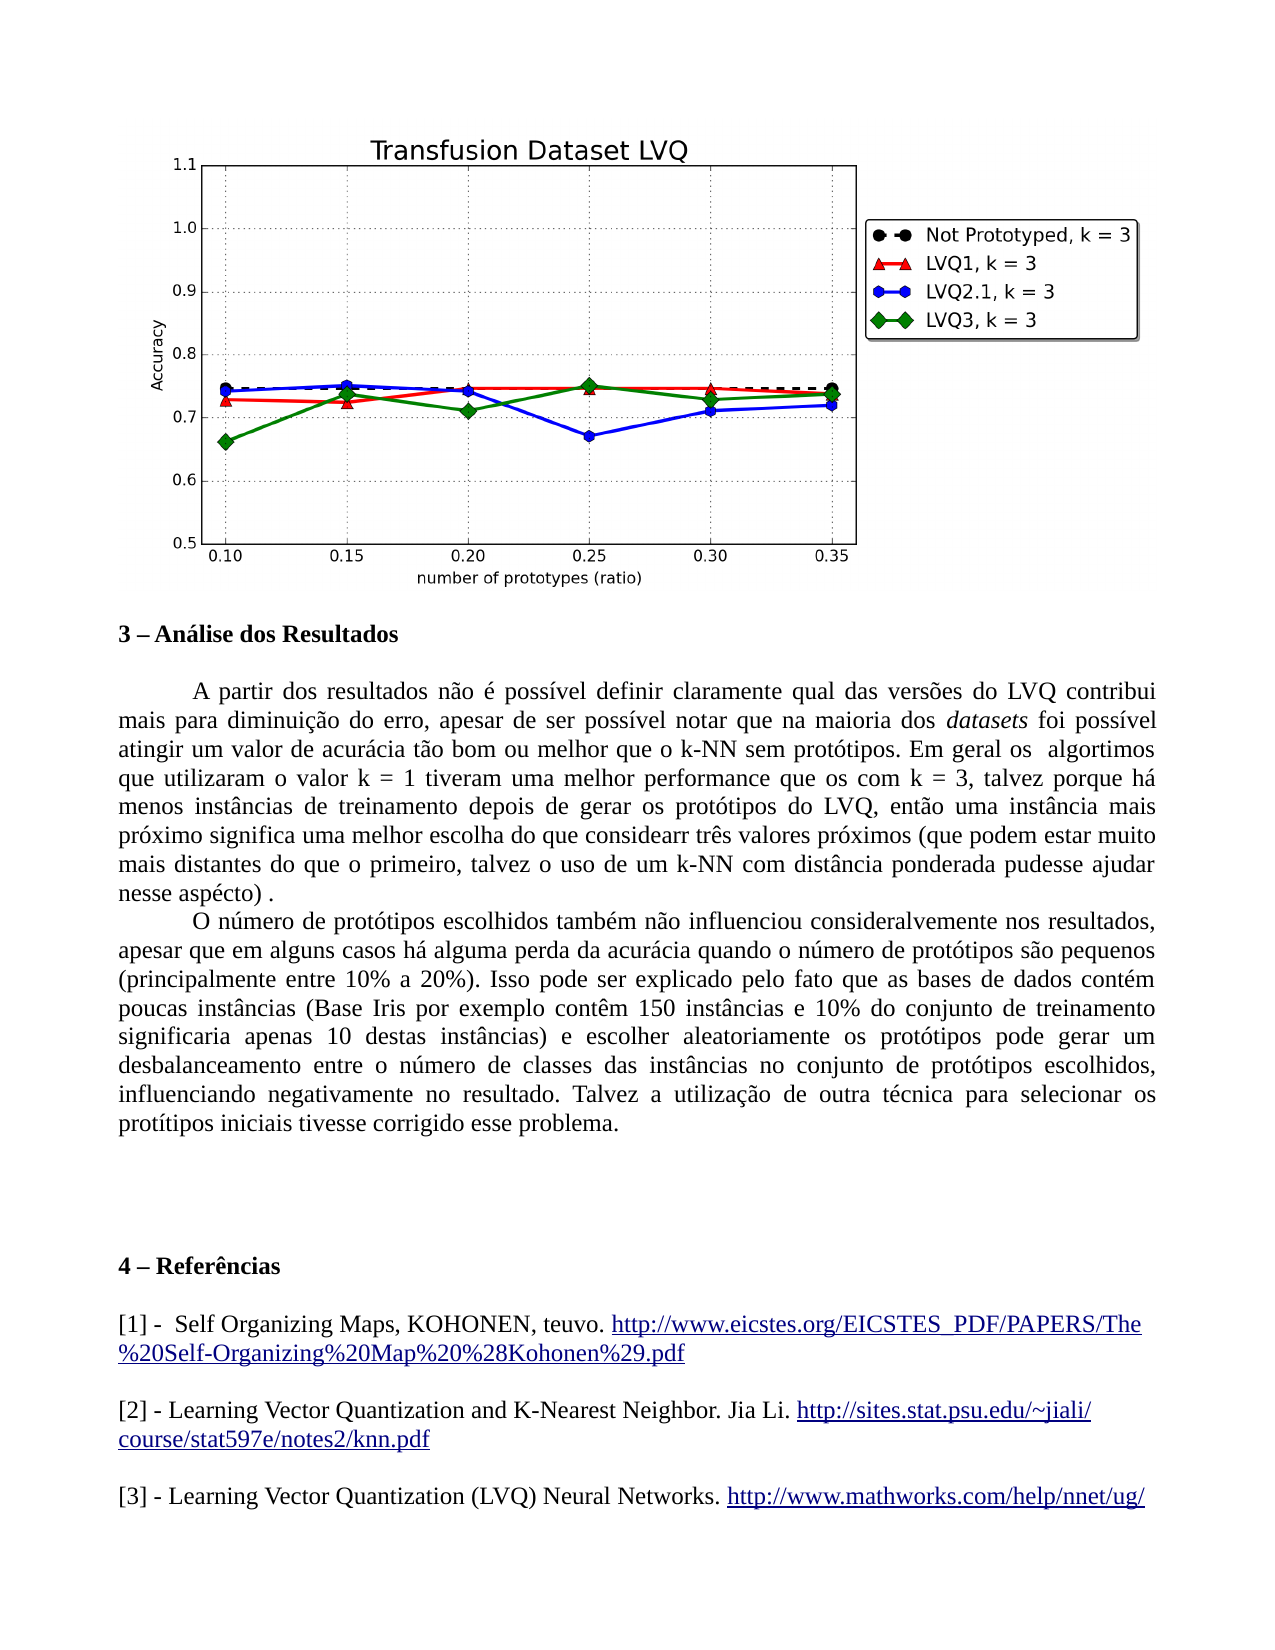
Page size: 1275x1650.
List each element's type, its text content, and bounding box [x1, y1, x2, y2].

text [3] - Learning Vector Quantization (LVQ) Neural Networks. http://www.mathworks.com/help/nnet/ug/ [118, 1481, 1157, 1510]
text course/stat597e/notes2/knn.pdf [118, 1424, 1157, 1453]
text [1] - Self Organizing Maps, KOHONEN, teuvo. http://www.eicstes.org/EICSTES_PDF/PAPERS/The%20Self-Organizing%20Map%20%28Kohonen%29.pdf [118, 1309, 1157, 1366]
text O número de protótipos escolhidos também não influenciou consideralvemente nos resultados, apesar que em alguns casos há alguma perda da acurácia quando o número de protótipos são pequenos (principalmente entre 10% a 20%). Isso pode ser explicado pelo fato que as bases de dados contém poucas instâncias (Base Iris por exemplo contêm 150 instâncias e 10% do conjunto de treinamento significaria apenas 10 destas instâncias) e escolher aleatoriamente os protótipos pode gerar um desbalanceamento entre o número de classes das instâncias no conjunto de protótipos escolhidos, influenciando negativamente no resultado. Talvez a utilização de outra técnica para selecionar os protítipos iniciais tivesse corrigido esse problema. [118, 906, 1157, 1136]
text 3 – Análise dos Resultados [118, 619, 1157, 648]
picture [118, 118, 1157, 591]
text 4 – Referências [118, 1251, 1157, 1280]
text A partir dos resultados não é possível definir claramente qual das versões do LVQ contribui mais para diminuição do erro, apesar de ser possível notar que na maioria dos datasets foi possível atingir um valor de acurácia tão bom ou melhor que o k-NN sem protótipos. Em geral os algortimos que utilizaram o valor k = 1 tiveram uma melhor performance que os com k = 3, talvez porque há menos instâncias de treinamento depois de gerar os protótipos do LVQ, então uma instância mais próximo significa uma melhor escolha do que considearr três valores próximos (que podem estar muito mais distantes do que o primeiro, talvez o uso de um k-NN com distância ponderada pudesse ajudar nesse aspécto) . [118, 676, 1157, 906]
text [2] - Learning Vector Quantization and K-Nearest Neighbor. Jia Li. http://sites.stat.psu.edu/~jiali/ [118, 1395, 1157, 1424]
